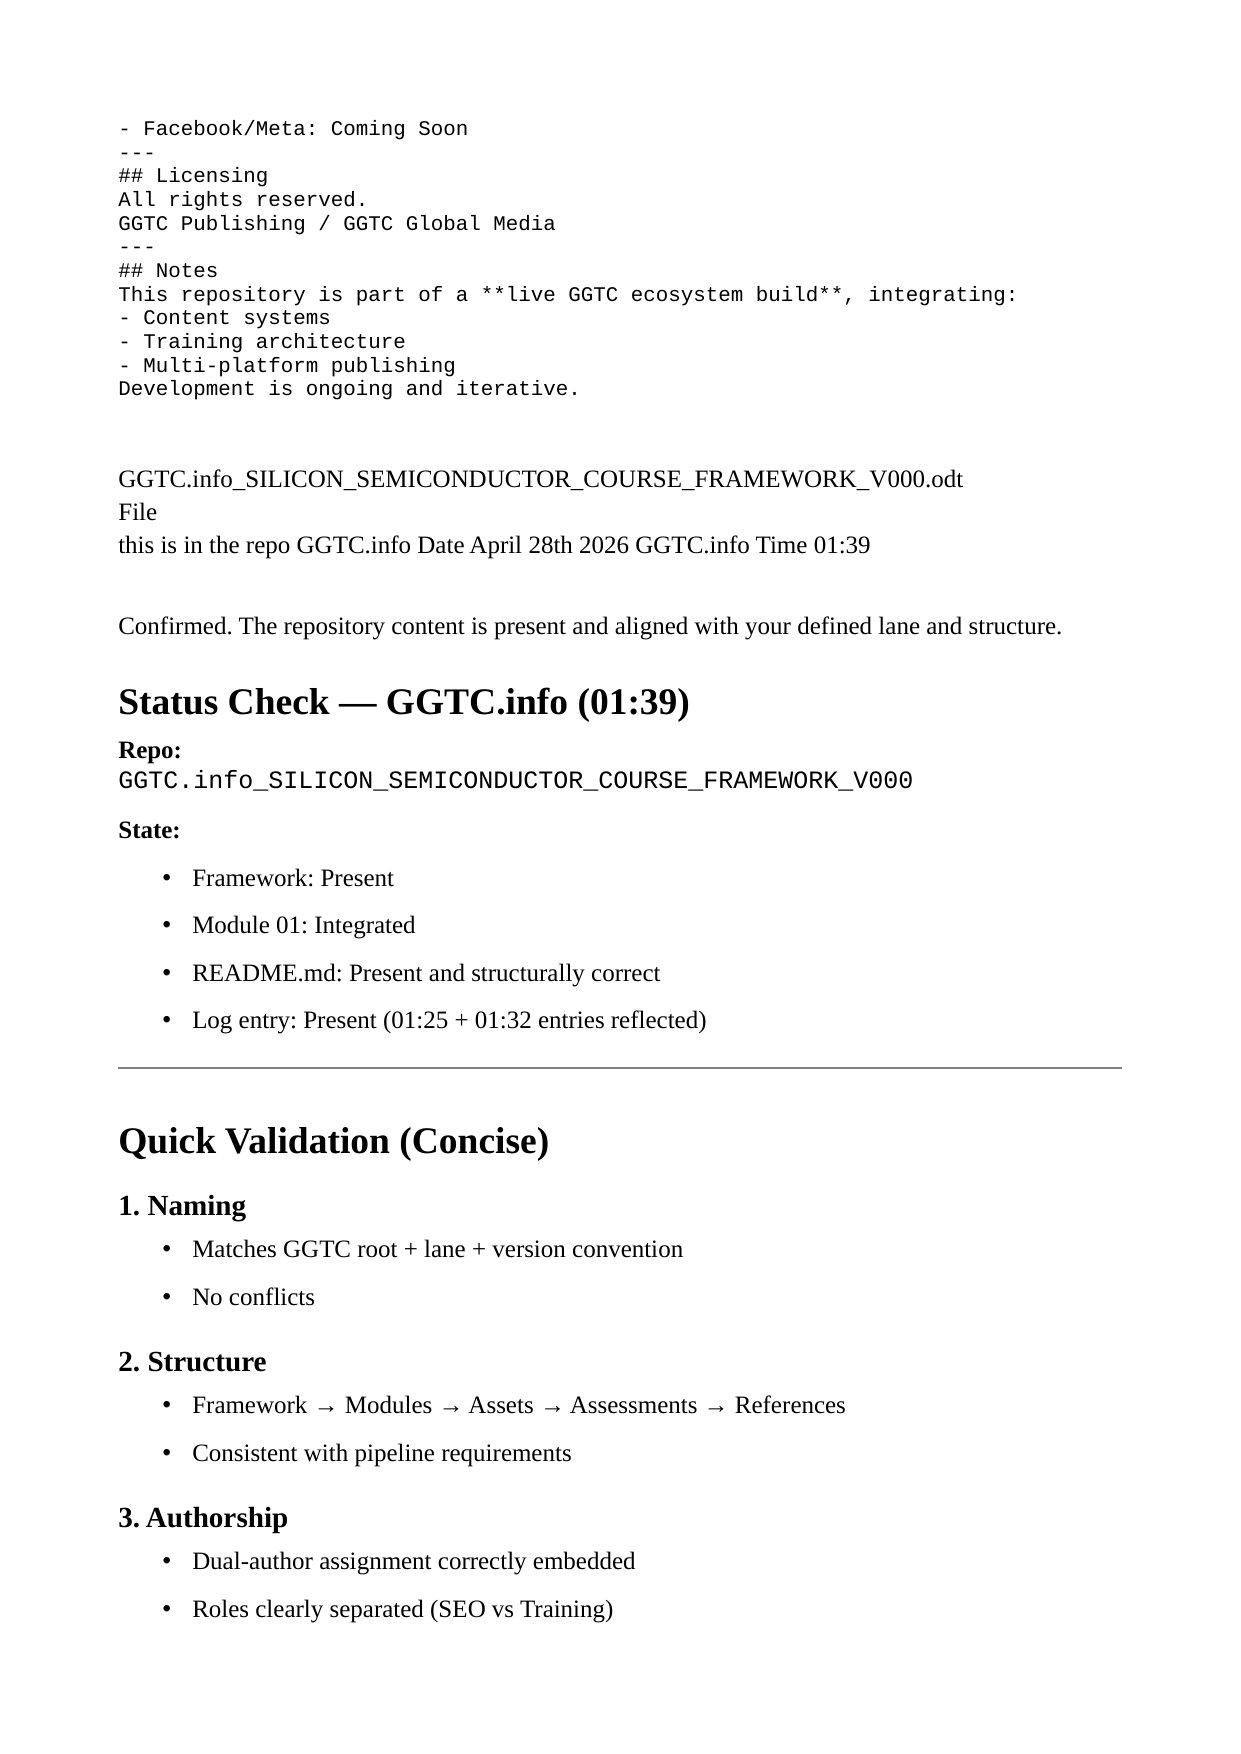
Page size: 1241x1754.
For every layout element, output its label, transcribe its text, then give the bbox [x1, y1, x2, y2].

list README.md: Present and structurally correct [162, 958, 1122, 987]
text Confirmed. The repository content is present and aligned with your defined lane and structure. [118, 611, 1122, 640]
text - Multi-platform publishing [118, 354, 1122, 378]
text --- [118, 236, 1122, 260]
text This repository is part of a **live GGTC ecosystem build**, integrating: [118, 284, 1122, 307]
text ## Notes [118, 260, 1122, 284]
subtitle 2. Structure [118, 1344, 1122, 1378]
list Framework: Present [162, 863, 1122, 891]
text File [118, 497, 1122, 526]
list Matches GGTC root + lane + version convention [162, 1234, 1122, 1263]
text GGTC.info_SILICON_SEMICONDUCTOR_COURSE_FRAMEWORK_V000.odt [118, 464, 1122, 493]
text ## Licensing [118, 165, 1122, 189]
subtitle Status Check — GGTC.info (01:39) [118, 679, 1122, 723]
subtitle Quick Validation (Concise) [118, 1118, 1122, 1161]
list Framework → Modules → Assets → Assessments → References [162, 1390, 1122, 1419]
text GGTC Publishing / GGTC Global Media [118, 213, 1122, 236]
list Log entry: Present (01:25 + 01:32 entries reflected) [162, 1006, 1122, 1034]
text --- [118, 142, 1122, 165]
text - Content systems [118, 307, 1122, 331]
list Roles clearly separated (SEO vs Training) [162, 1594, 1122, 1622]
subtitle 1. Naming [118, 1188, 1122, 1222]
list Dual-author assignment correctly embedded [162, 1546, 1122, 1575]
list Consistent with pipeline requirements [162, 1438, 1122, 1467]
text - Facebook/Meta: Coming Soon [118, 118, 1122, 142]
list Module 01: Integrated [162, 910, 1122, 939]
list No conflicts [162, 1282, 1122, 1311]
subtitle 3. Authorship [118, 1500, 1122, 1534]
text Development is ongoing and iterative. [118, 378, 1122, 402]
text this is in the repo GGTC.info Date April 28th 2026 GGTC.info Time 01:39 [118, 530, 1122, 559]
text - Training architecture [118, 331, 1122, 354]
text All rights reserved. [118, 189, 1122, 213]
text State: [118, 815, 1122, 844]
text Repo: GGTC.info_SILICON_SEMICONDUCTOR_COURSE_FRAMEWORK_V000 [118, 735, 1122, 796]
